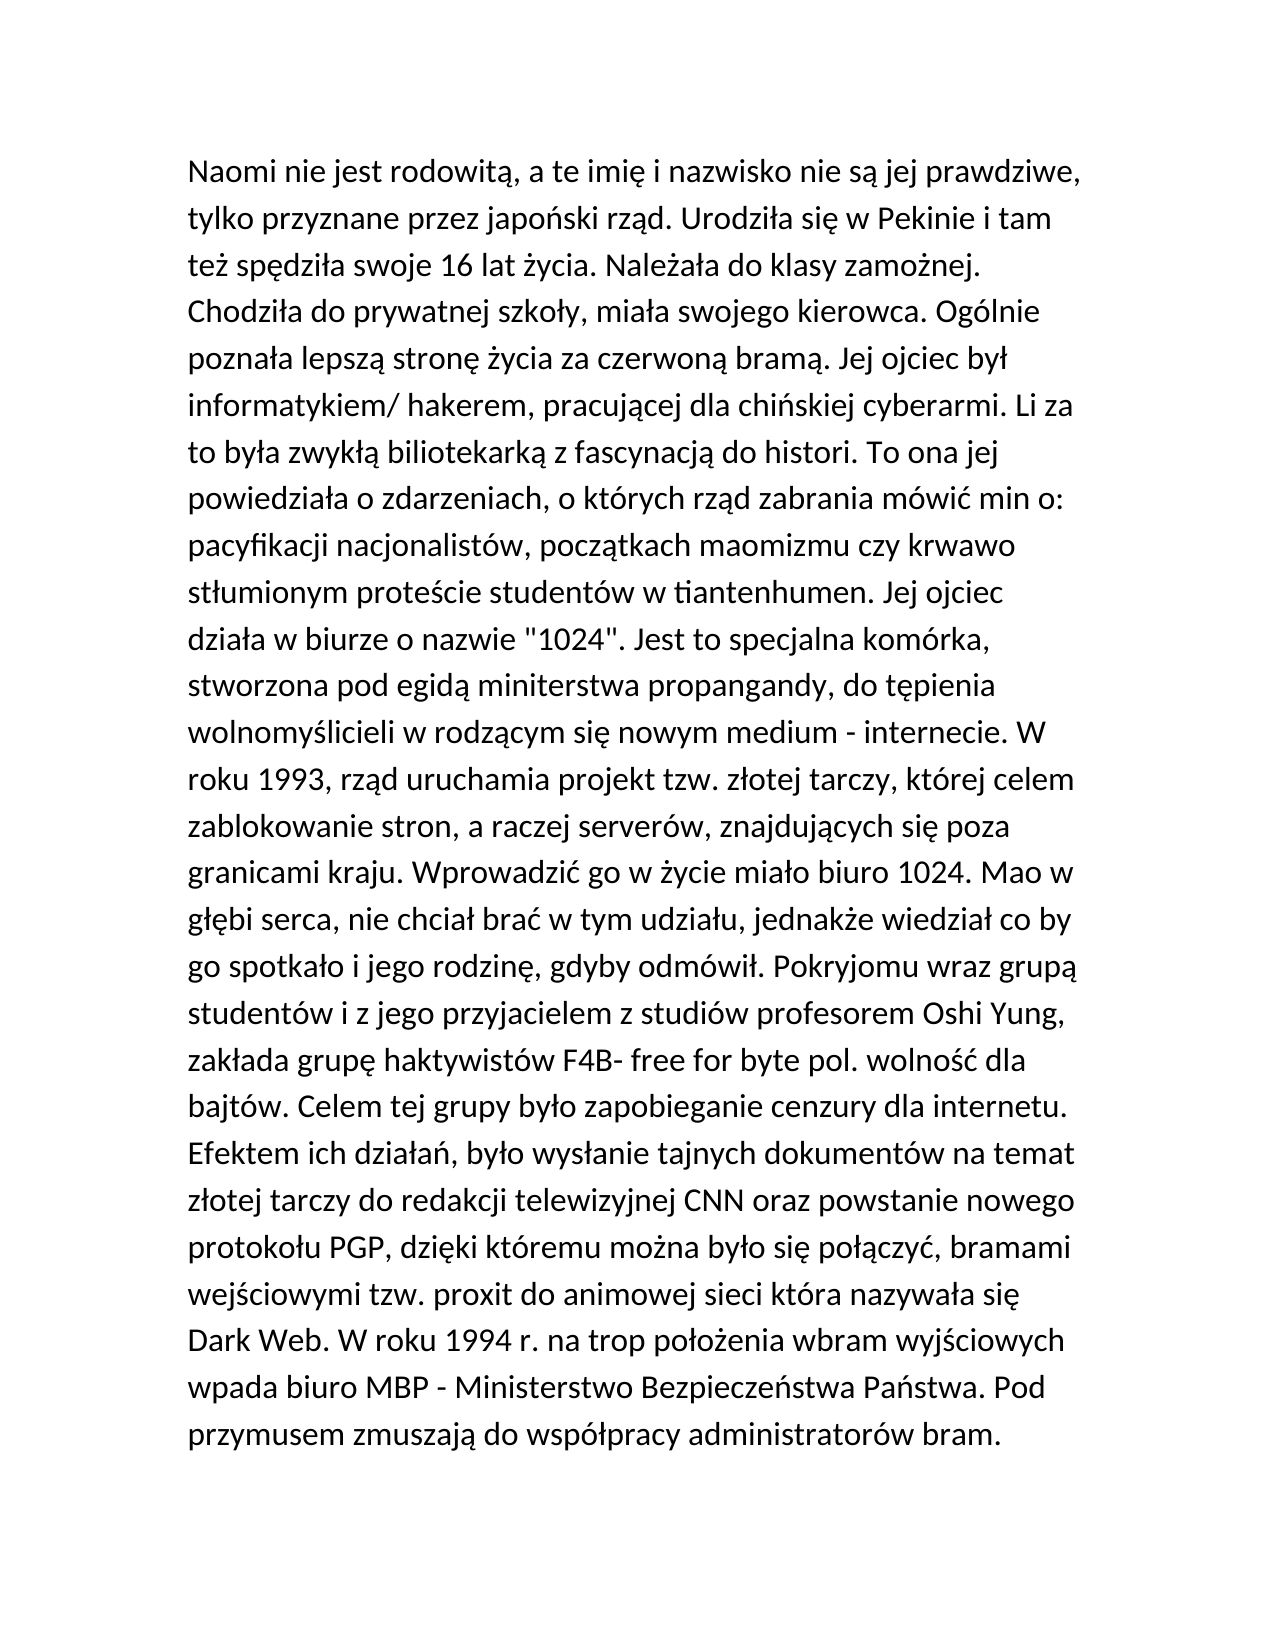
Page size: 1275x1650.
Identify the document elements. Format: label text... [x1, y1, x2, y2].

text Naomi nie jest rodowitą, a te imię i nazwisko nie są jej prawdziwe, tylko przyznane przez japoński rząd. Urodziła się w Pekinie i tam też spędziła swoje 16 lat życia. Należała do klasy zamożnej. Chodziła do prywatnej szkoły, miała swojego kierowca. Ogólnie poznała lepszą stronę życia za czerwoną bramą. Jej ojciec był informatykiem/ hakerem, pracującej dla chińskiej cyberarmi. Li za to była zwykłą biliotekarką z fascynacją do histori. To ona jej powiedziała o zdarzeniach, o których rząd zabrania mówić min o: pacyfikacji nacjonalistów, początkach maomizmu czy krwawo stłumionym proteście studentów w tiantenhumen. Jej ojciec działa w biurze o nazwie "1024". Jest to specjalna komórka, stworzona pod egidą miniterstwa propangandy, do tępienia wolnomyślicieli w rodzącym się nowym medium - internecie. W roku 1993, rząd uruchamia projekt tzw. złotej tarczy, której celem zablokowanie stron, a raczej serverów, znajdujących się poza granicami kraju. Wprowadzić go w życie miało biuro 1024. Mao w głębi serca, nie chciał brać w tym udziału, jednakże wiedział co by go spotkało i jego rodzinę, gdyby odmówił. Pokryjomu wraz grupą studentów i z jego przyjacielem z studiów profesorem Oshi Yung, zakłada grupę haktywistów F4B- free for byte pol. wolność dla bajtów. Celem tej grupy było zapobieganie cenzury dla internetu. Efektem ich działań, było wysłanie tajnych dokumentów na temat złotej tarczy do redakcji telewizyjnej CNN oraz powstanie nowego protokołu PGP, dzięki któremu można było się połączyć, bramami wejściowymi tzw. proxit do animowej sieci która nazywała się Dark Web. W roku 1994 r. na trop położenia wbram wyjściowych wpada biuro MBP - Ministerstwo Bezpieczeństwa Państwa. Pod przymusem zmuszają do współpracy administratorów bram. [187, 150, 1087, 1453]
